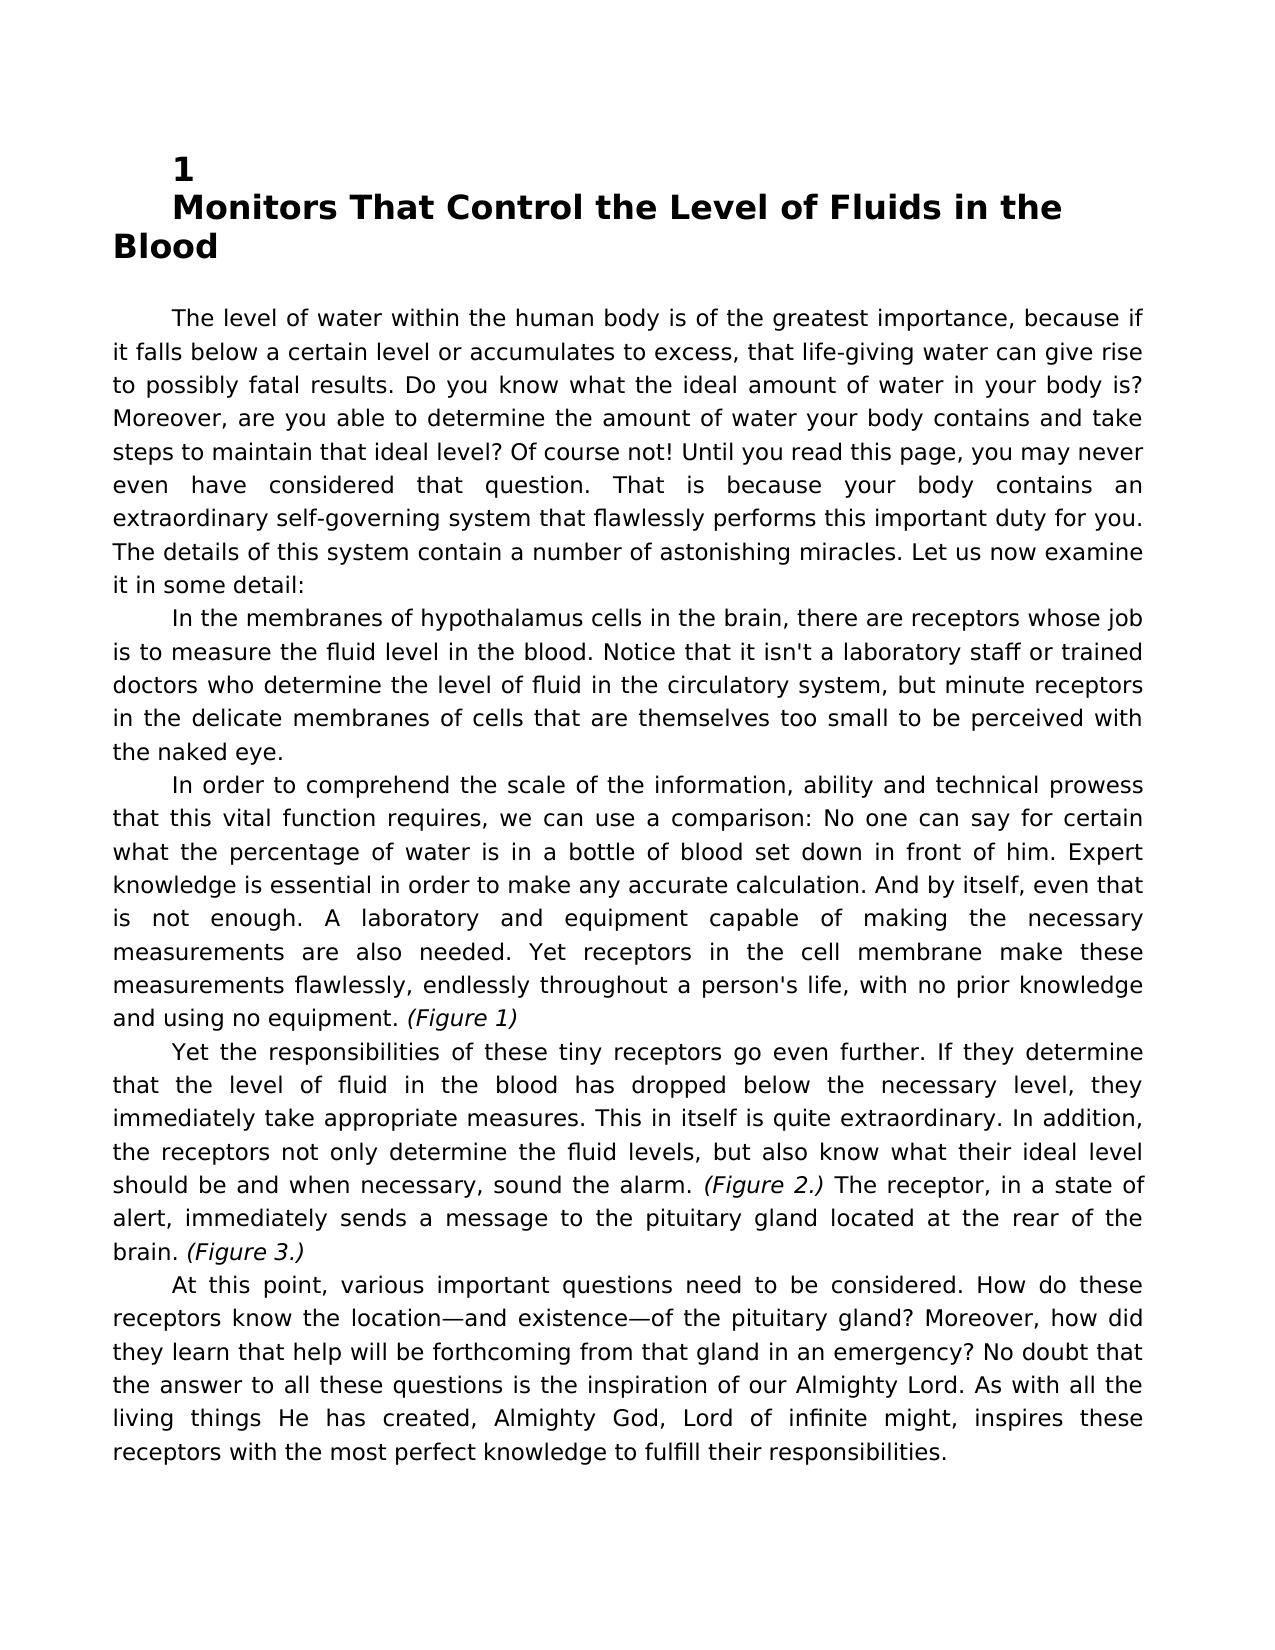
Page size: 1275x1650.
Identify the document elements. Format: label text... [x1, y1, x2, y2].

text 1 [112, 150, 1145, 189]
text Monitors That Control the Level of Fluids in the Blood [112, 189, 1145, 267]
text Yet the responsibilities of these tiny receptors go even further. If they determine that the level of fluid in the blood has dropped below the necessary level, they immediately take appropriate measures. This in itself is quite extraordinary. In addition, the receptors not only determine the fluid levels, but also know what their ideal level should be and when necessary, sound the alarm. (Figure 2.) The receptor, in a state of alert, immediately sends a message to the pituitary gland located at the rear of the brain. (Figure 3.) [112, 1033, 1145, 1267]
text In order to comprehend the scale of the information, ability and technical prowess that this vital function requires, we can use a comparison: No one can say for certain what the percentage of water is in a bottle of blood set down in front of him. Expert knowledge is essential in order to make any accurate calculation. And by itself, even that is not enough. A laboratory and equipment capable of making the necessary measurements are also needed. Yet receptors in the cell membrane make these measurements flawlessly, endlessly throughout a person's life, with no prior knowledge and using no equipment. (Figure 1) [112, 767, 1145, 1033]
text In the membranes of hypothalamus cells in the brain, there are receptors whose job is to measure the fluid level in the blood. Notice that it isn't a laboratory staff or trained doctors who determine the level of fluid in the circulatory system, but minute receptors in the delicate membranes of cells that are themselves too small to be perceived with the naked eye. [112, 600, 1145, 767]
text The level of water within the human body is of the greatest importance, because if it falls below a certain level or accumulates to excess, that life-giving water can give rise to possibly fatal results. Do you know what the ideal amount of water in your body is? Moreover, are you able to determine the amount of water your body contains and take steps to maintain that ideal level? Of course not! Until you read this page, you may never even have considered that question. That is because your body contains an extraordinary self-governing system that flawlessly performs this important duty for you. The details of this system contain a number of astonishing miracles. Let us now examine it in some detail: [112, 300, 1145, 600]
text At this point, various important questions need to be considered. How do these receptors know the location—and existence—of the pituitary gland? Moreover, how did they learn that help will be forthcoming from that gland in an emergency? No doubt that the answer to all these questions is the inspiration of our Almighty Lord. As with all the living things He has created, Almighty God, Lord of infinite might, inspires these receptors with the most perfect knowledge to fulfill their responsibilities. [112, 1267, 1145, 1467]
